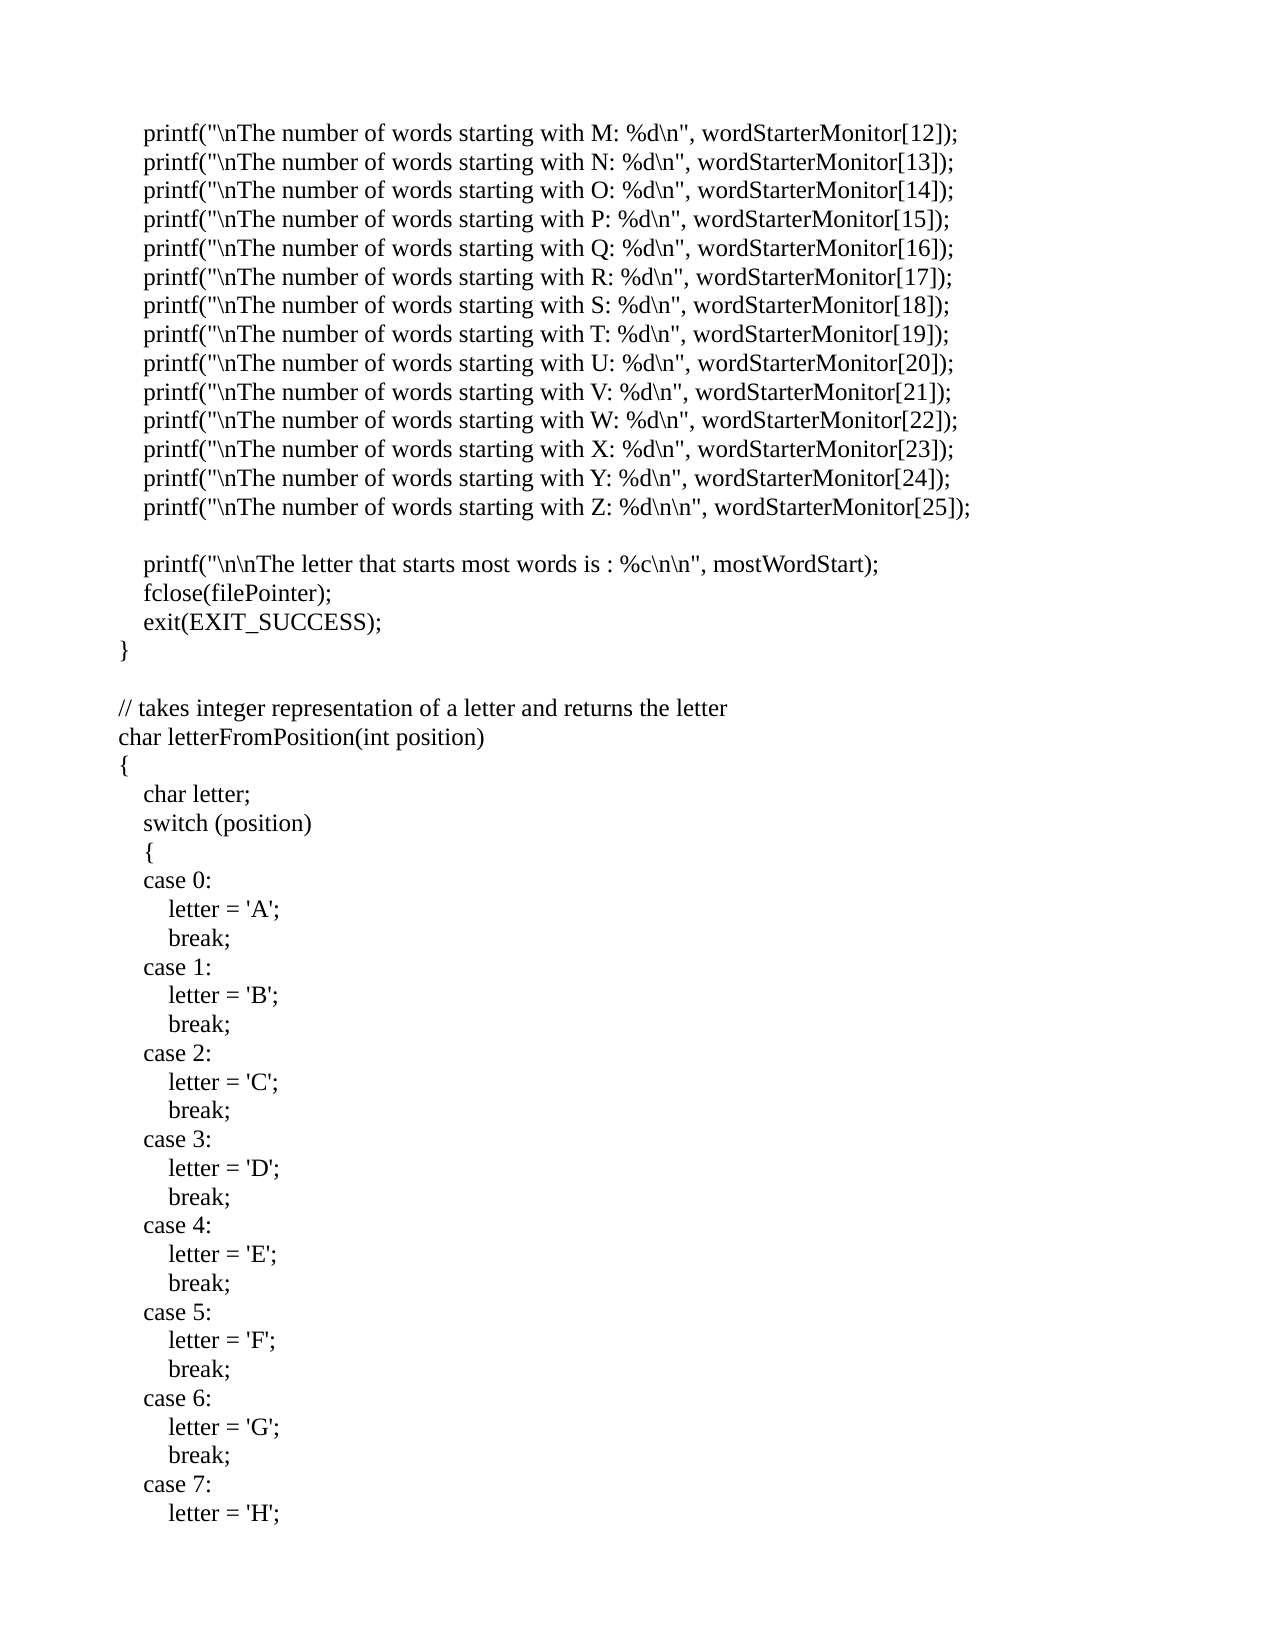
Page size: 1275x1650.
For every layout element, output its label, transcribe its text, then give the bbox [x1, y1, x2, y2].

text letter = 'B'; [118, 981, 1157, 1009]
text case 4: [118, 1211, 1157, 1239]
text printf("\nThe number of words starting with W: %d\n", wordStarterMonitor[22]); [118, 406, 1157, 434]
text break; [118, 1354, 1157, 1383]
text printf("\nThe number of words starting with M: %d\n", wordStarterMonitor[12]); [118, 118, 1157, 147]
text letter = 'D'; [118, 1153, 1157, 1182]
text // takes integer representation of a letter and returns the letter [118, 693, 1157, 722]
text break; [118, 923, 1157, 952]
text letter = 'E'; [118, 1239, 1157, 1268]
text letter = 'A'; [118, 894, 1157, 923]
text printf("\n\nThe letter that starts most words is : %c\n\n", mostWordStart); [118, 549, 1157, 578]
text letter = 'H'; [118, 1498, 1157, 1527]
text { [118, 751, 1157, 779]
text case 5: [118, 1297, 1157, 1326]
text break; [118, 1268, 1157, 1297]
text printf("\nThe number of words starting with Y: %d\n", wordStarterMonitor[24]); [118, 463, 1157, 492]
text case 1: [118, 952, 1157, 981]
text fclose(filePointer); [118, 578, 1157, 607]
text printf("\nThe number of words starting with N: %d\n", wordStarterMonitor[13]); [118, 147, 1157, 176]
text case 3: [118, 1124, 1157, 1153]
text printf("\nThe number of words starting with Q: %d\n", wordStarterMonitor[16]); [118, 233, 1157, 262]
text printf("\nThe number of words starting with P: %d\n", wordStarterMonitor[15]); [118, 204, 1157, 233]
text break; [118, 1441, 1157, 1469]
text printf("\nThe number of words starting with V: %d\n", wordStarterMonitor[21]); [118, 377, 1157, 406]
text } [118, 636, 1157, 664]
text case 7: [118, 1469, 1157, 1498]
text printf("\nThe number of words starting with O: %d\n", wordStarterMonitor[14]); [118, 176, 1157, 204]
text printf("\nThe number of words starting with T: %d\n", wordStarterMonitor[19]); [118, 319, 1157, 348]
text char letterFromPosition(int position) [118, 722, 1157, 751]
text case 2: [118, 1038, 1157, 1067]
text { [118, 837, 1157, 866]
text letter = 'F'; [118, 1326, 1157, 1354]
text switch (position) [118, 808, 1157, 837]
text break; [118, 1096, 1157, 1124]
text printf("\nThe number of words starting with R: %d\n", wordStarterMonitor[17]); [118, 262, 1157, 291]
text printf("\nThe number of words starting with X: %d\n", wordStarterMonitor[23]); [118, 434, 1157, 463]
text exit(EXIT_SUCCESS); [118, 607, 1157, 636]
text case 6: [118, 1383, 1157, 1412]
text char letter; [118, 779, 1157, 808]
text letter = 'G'; [118, 1412, 1157, 1441]
text printf("\nThe number of words starting with Z: %d\n\n", wordStarterMonitor[25]); [118, 492, 1157, 521]
text case 0: [118, 866, 1157, 894]
text letter = 'C'; [118, 1067, 1157, 1096]
text break; [118, 1009, 1157, 1038]
text printf("\nThe number of words starting with S: %d\n", wordStarterMonitor[18]); [118, 291, 1157, 319]
text printf("\nThe number of words starting with U: %d\n", wordStarterMonitor[20]); [118, 348, 1157, 377]
text break; [118, 1182, 1157, 1211]
